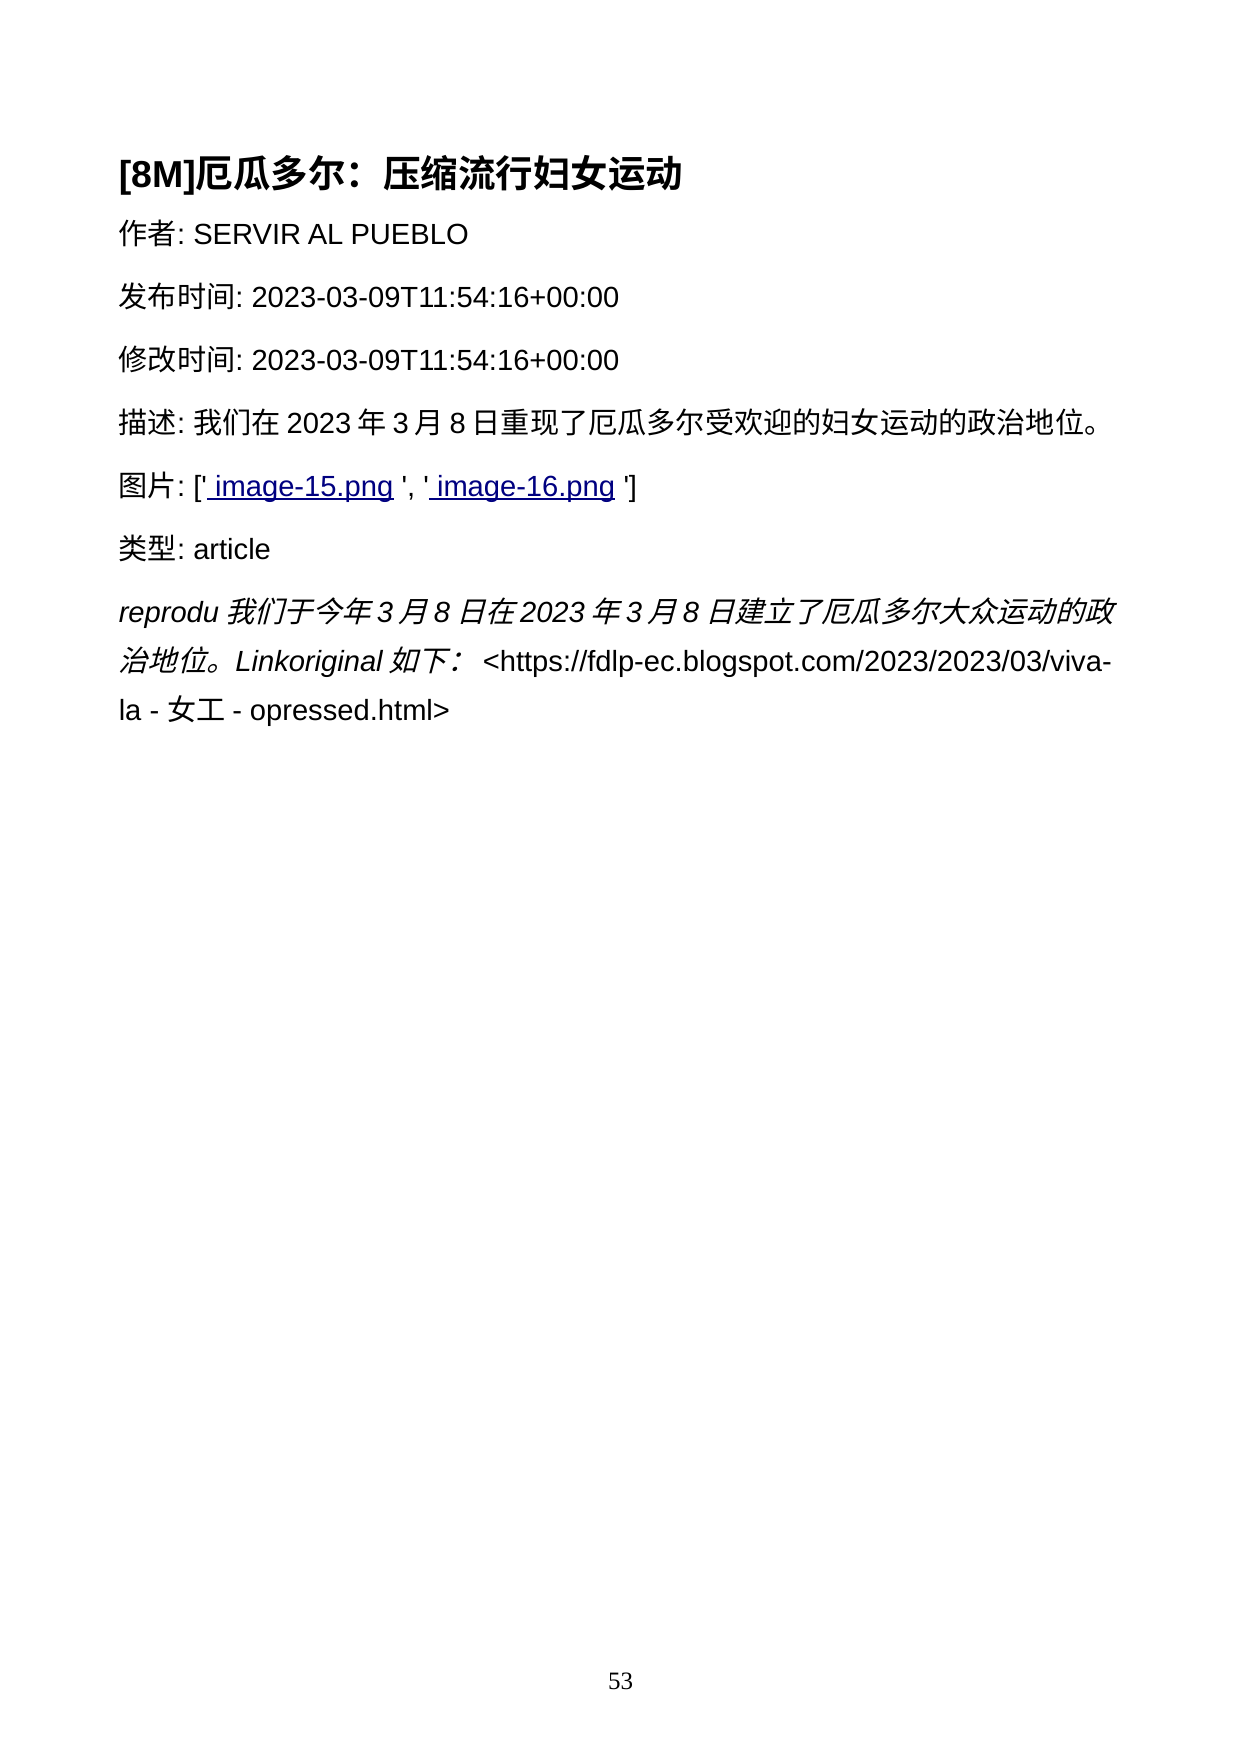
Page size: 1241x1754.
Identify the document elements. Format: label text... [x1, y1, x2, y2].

text 图片: [' image-15.png ', ' image-16.png '] [118, 463, 1122, 505]
text 作者: SERVIR AL PUEBLO [118, 210, 1122, 253]
subtitle [8M]厄瓜多尔：压缩流行妇女运动 [118, 143, 1122, 198]
text 描述: 我们在2023年3月8日重现了厄瓜多尔受欢迎的妇女运动的政治地位。 [118, 400, 1122, 442]
text 发布时间: 2023-03-09T11:54:16+00:00 [118, 273, 1122, 316]
text 修改时间: 2023-03-09T11:54:16+00:00 [118, 337, 1122, 379]
text 类型: article [118, 526, 1122, 568]
text reprodu我们于今年3月8日在2023年3月8日建立了厄瓜多尔大众运动的政治地位。Linkoriginal如下： <https://fdlp-ec.blogspot.com/2023/2023/03/viva-la - 女工 - opressed.html> [118, 589, 1122, 728]
